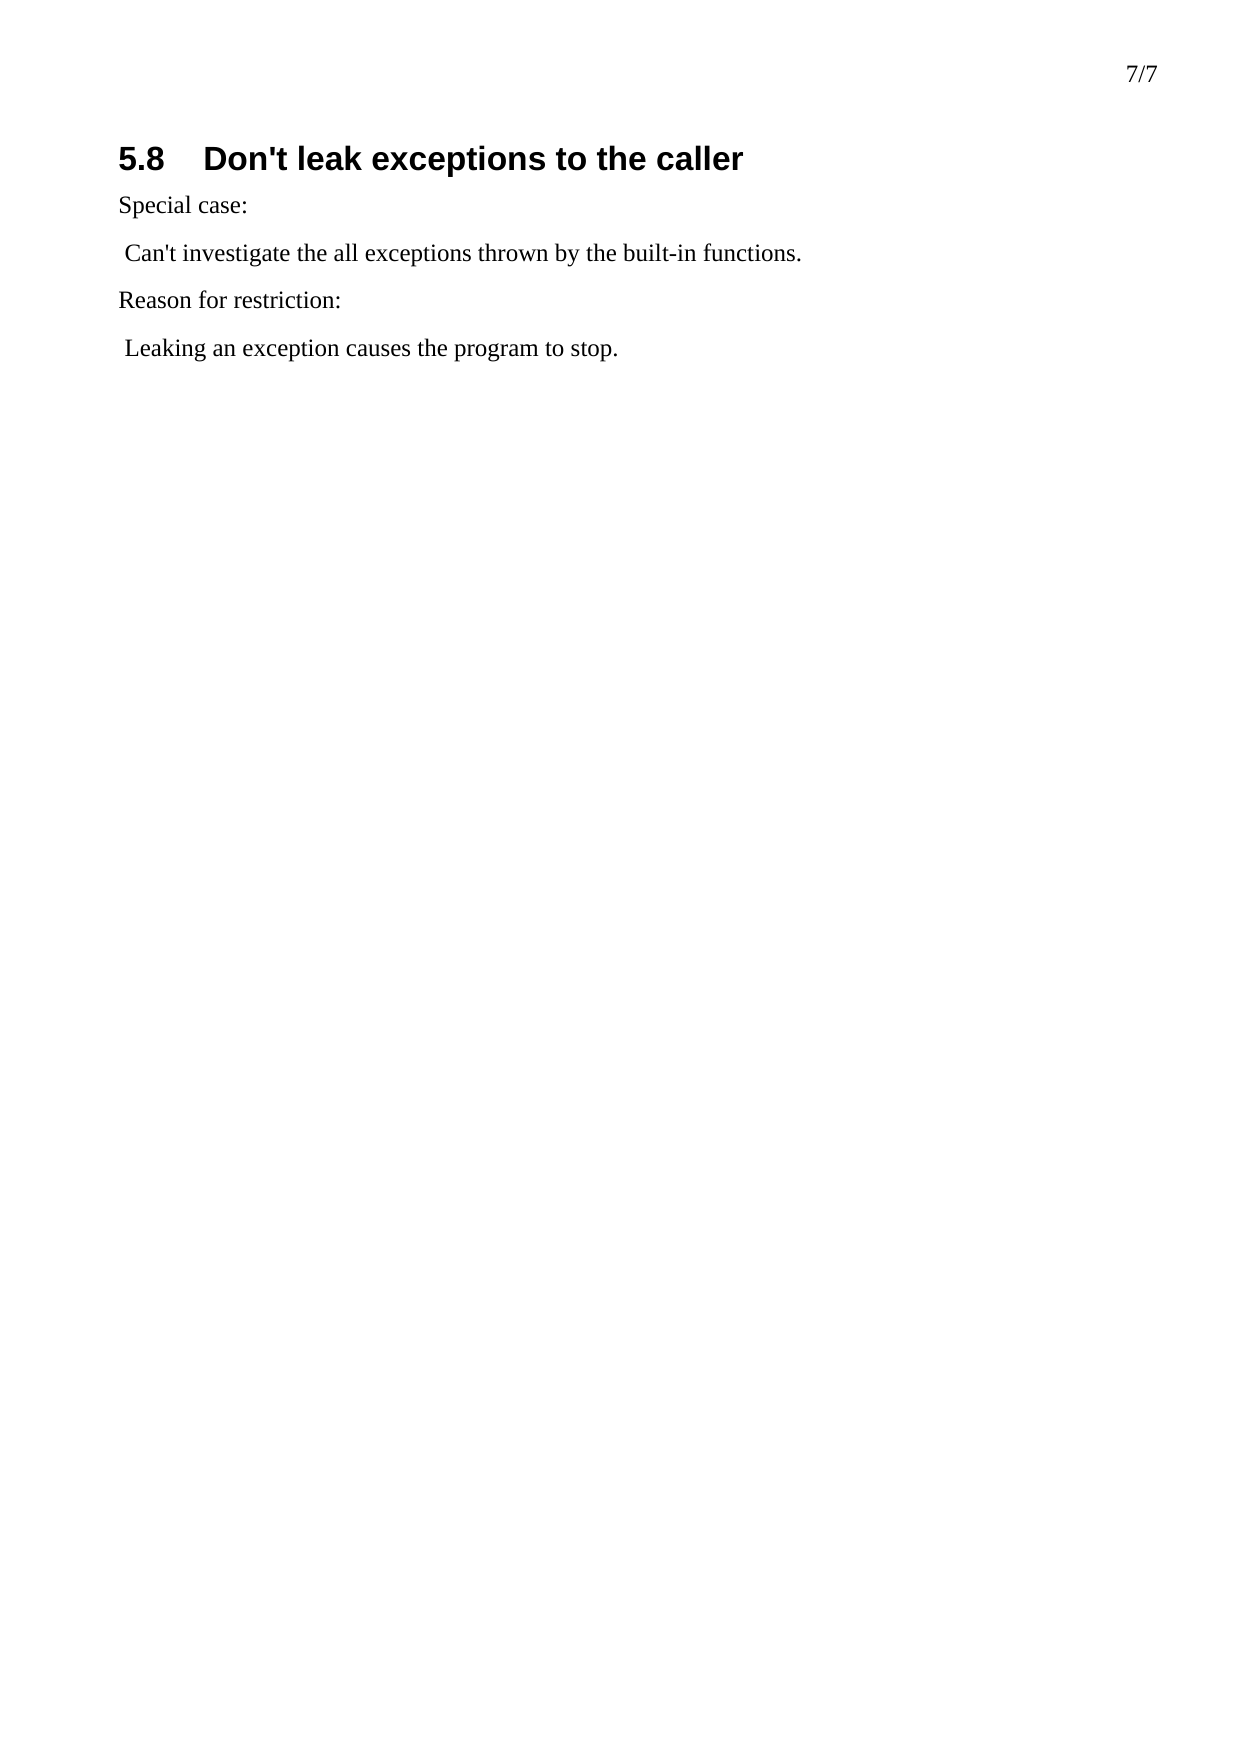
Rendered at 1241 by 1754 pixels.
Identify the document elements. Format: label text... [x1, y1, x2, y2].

text Leaking an exception causes the program to stop. [118, 333, 1157, 362]
text Can't investigate the all exceptions thrown by the built-in functions. [118, 238, 1157, 266]
text Reason for restriction: [118, 285, 1157, 314]
subtitle Don't leak exceptions to the caller [118, 139, 1157, 177]
text Special case: [118, 190, 1157, 219]
